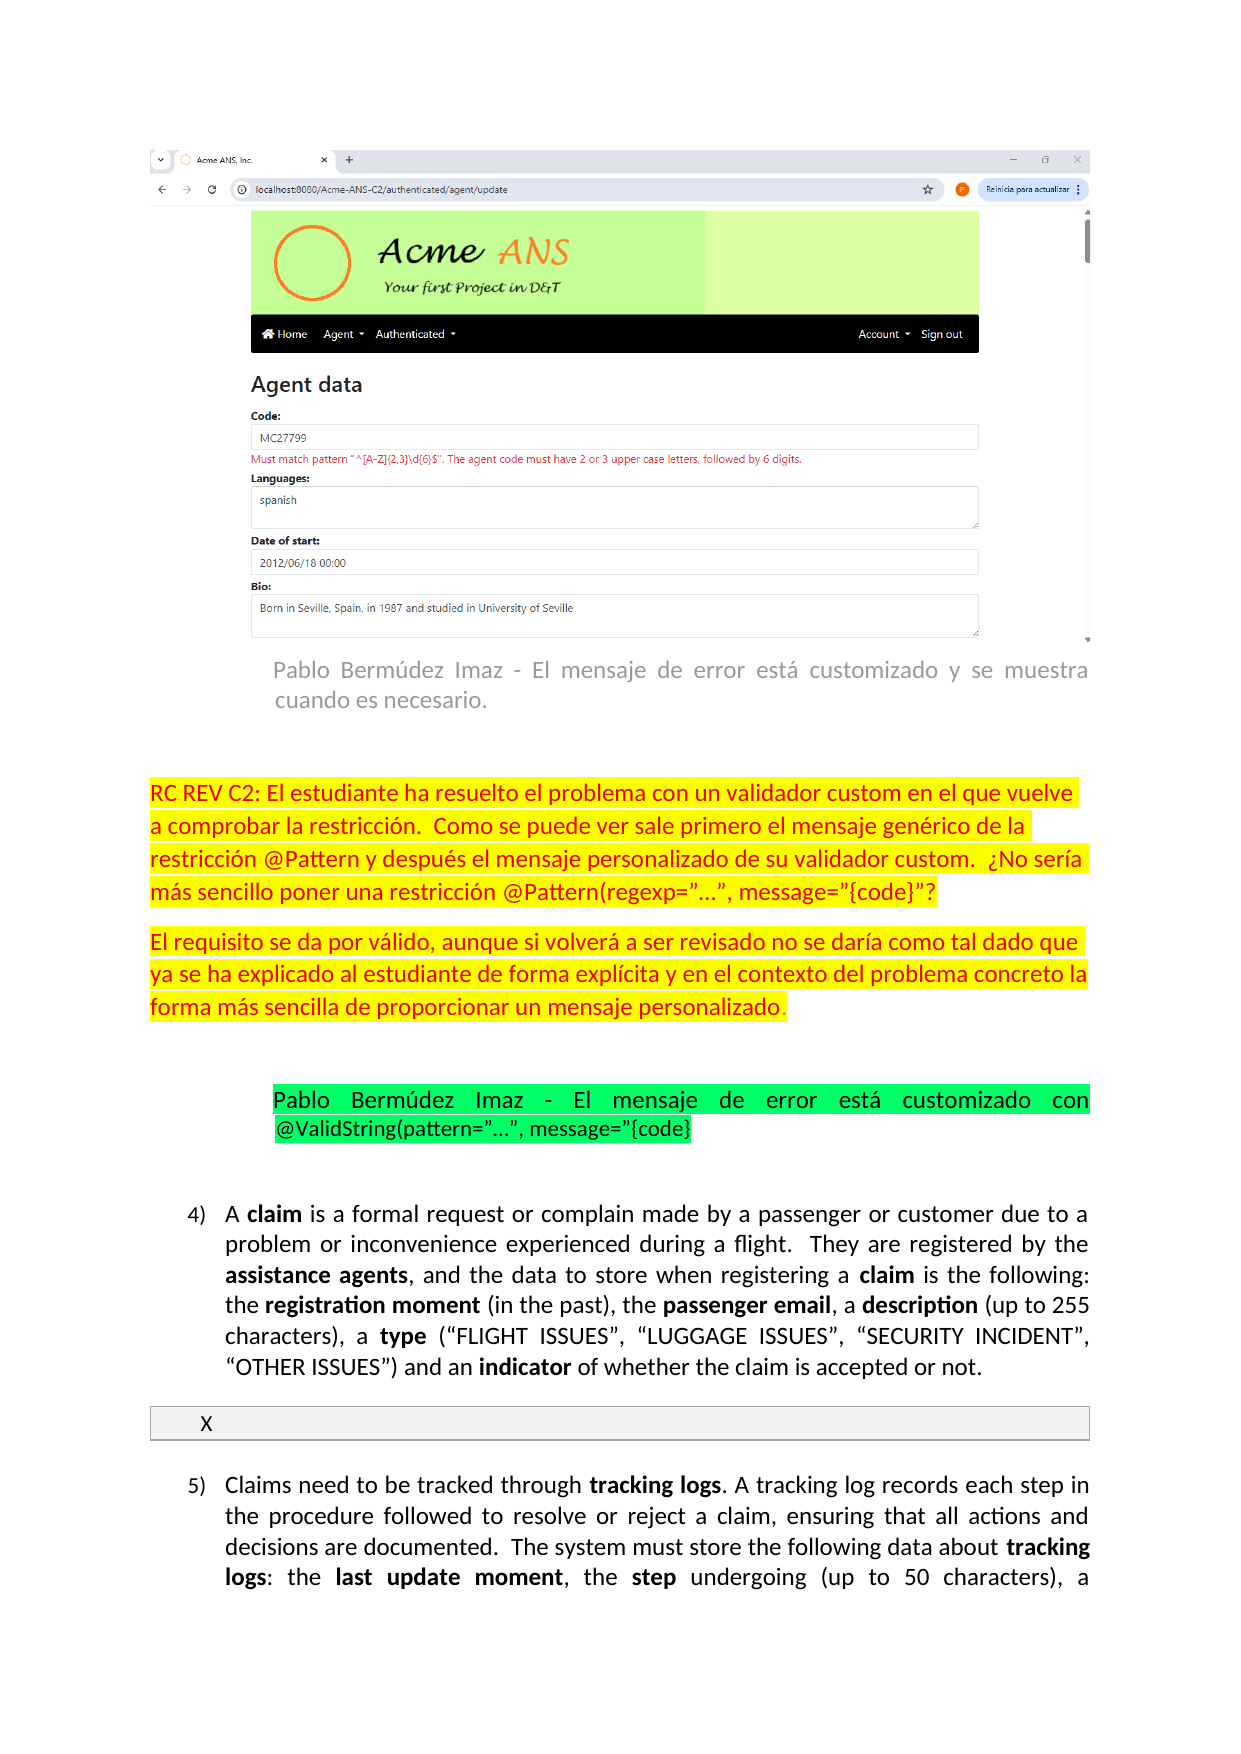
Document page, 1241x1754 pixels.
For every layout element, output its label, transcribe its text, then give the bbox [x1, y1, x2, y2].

text El requisito se da por válido, aunque si volverá a ser revisado no se daría como tal dado que ya se ha explicado al estudiante de forma explícita y en el contexto del problema concreto la forma más sencilla de proporcionar un mensaje personalizado. [150, 926, 1090, 1022]
text Pablo Bermúdez Imaz - El mensaje de error está customizado con @ValidString(pattern=”…”, message=”{code} [208, 1084, 1090, 1143]
list Claims need to be tracked through tracking logs. A tracking log records each step in the procedure followed to resolve or reject a claim, ensuring that all actions and decisions are documented. The system must store the following data about tracking logs: the last update moment, the step undergoing (up to 50 characters), a [187, 1470, 1090, 1592]
text Pablo Bermúdez Imaz - El mensaje de error está customizado y se muestra cuando es necesario. [208, 654, 1090, 715]
list A claim is a formal request or complain made by a passenger or customer due to a problem or inconvenience experienced during a flight. They are registered by the assistance agents, and the data to store when registering a claim is the following: the registration moment (in the past), the passenger email, a description (up to 255 characters), a type (“FLIGHT ISSUES”, “LUGGAGE ISSUES”, “SECURITY INCIDENT”, “OTHER ISSUES”) and an indicator of whether the claim is accepted or not. [187, 1198, 1090, 1381]
text RC REV C2: El estudiante ha resuelto el problema con un validador custom en el que vuelve a comprobar la restricción. Como se puede ver sale primero el mensaje genérico de la restricción @Pattern y después el mensaje personalizado de su validador custom. ¿No sería más sencillo poner una restricción @Pattern(regexp=”…”, message=”{code}”? [150, 777, 1090, 907]
text X [151, 1407, 1089, 1439]
picture [150, 150, 1091, 642]
